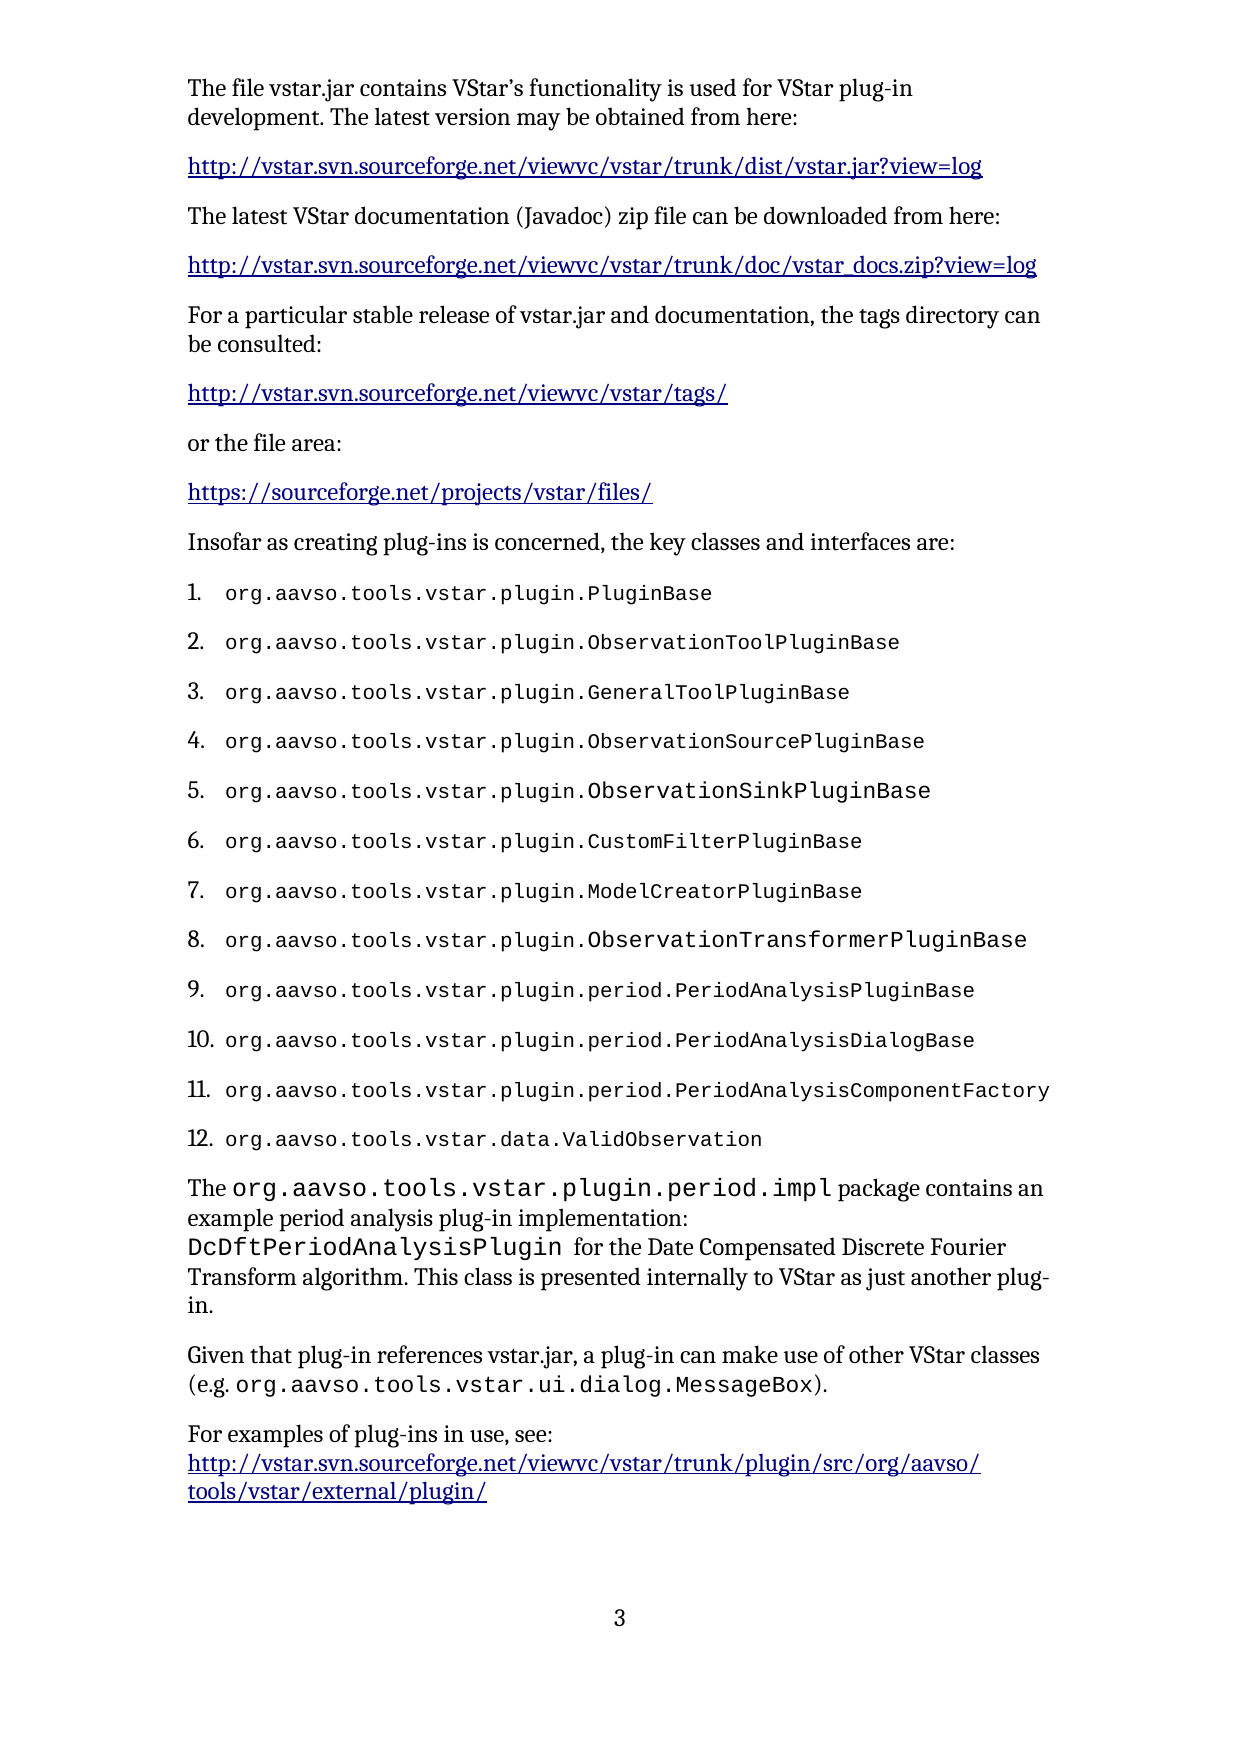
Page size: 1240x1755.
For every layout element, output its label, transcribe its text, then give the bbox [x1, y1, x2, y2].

text Insofar as creating plug-ins is concerned, the key classes and interfaces are: [187, 528, 1052, 557]
list org.aavso.tools.vstar.plugin.CustomFilterPluginBase [187, 826, 1052, 855]
list org.aavso.tools.vstar.plugin.ObservationSinkPluginBase [187, 776, 1052, 805]
text Given that plug-in references vstar.jar, a plug-in can make use of other VStar classes (e.g. org.aavso.tools.vstar.ui.dialog.MessageBox). [187, 1341, 1052, 1399]
list org.aavso.tools.vstar.plugin.PluginBase [187, 577, 1052, 606]
list org.aavso.tools.vstar.plugin.period.PeriodAnalysisComponentFactory [187, 1074, 1052, 1103]
text http://vstar.svn.sourceforge.net/viewvc/vstar/trunk/dist/vstar.jar?view=log [187, 152, 1052, 181]
text or the file area: [187, 429, 1052, 457]
list org.aavso.tools.vstar.plugin.ObservationToolPluginBase [187, 627, 1052, 656]
list org.aavso.tools.vstar.plugin.GeneralToolPluginBase [187, 677, 1052, 705]
list org.aavso.tools.vstar.plugin.ObservationTransformerPluginBase [187, 925, 1052, 954]
text https://sourceforge.net/projects/vstar/files/ [187, 478, 1052, 507]
list org.aavso.tools.vstar.plugin.period.PeriodAnalysisPluginBase [187, 975, 1052, 1004]
text http://vstar.svn.sourceforge.net/viewvc/vstar/trunk/doc/vstar_docs.zip?view=log [187, 251, 1052, 280]
list org.aavso.tools.vstar.data.ValidObservation [187, 1124, 1052, 1153]
text For examples of plug-ins in use, see: http://vstar.svn.sourceforge.net/viewvc/vstar/trunk/plugin/src/org/aavso/tools/vstar/external/plugin/ [187, 1420, 1052, 1506]
list org.aavso.tools.vstar.plugin.ObservationSourcePluginBase [187, 726, 1052, 755]
list org.aavso.tools.vstar.plugin.period.PeriodAnalysisDialogBase [187, 1025, 1052, 1054]
text http://vstar.svn.sourceforge.net/viewvc/vstar/tags/ [187, 379, 1052, 408]
text The org.aavso.tools.vstar.plugin.period.impl package contains an example period analysis plug-in implementation: DcDftPeriodAnalysisPlugin for the Date Compensated Discrete Fourier Transform algorithm. This class is presented internally to VStar as just another plug-in. [187, 1174, 1052, 1320]
list org.aavso.tools.vstar.plugin.ModelCreatorPluginBase [187, 876, 1052, 904]
text For a particular stable release of vstar.jar and documentation, the tags directory can be consulted: [187, 301, 1052, 358]
text The latest VStar documentation (Javadoc) zip file can be downloaded from here: [187, 202, 1052, 230]
text The file vstar.jar contains VStar’s functionality is used for VStar plug-in development. The latest version may be obtained from here: [187, 74, 1052, 131]
